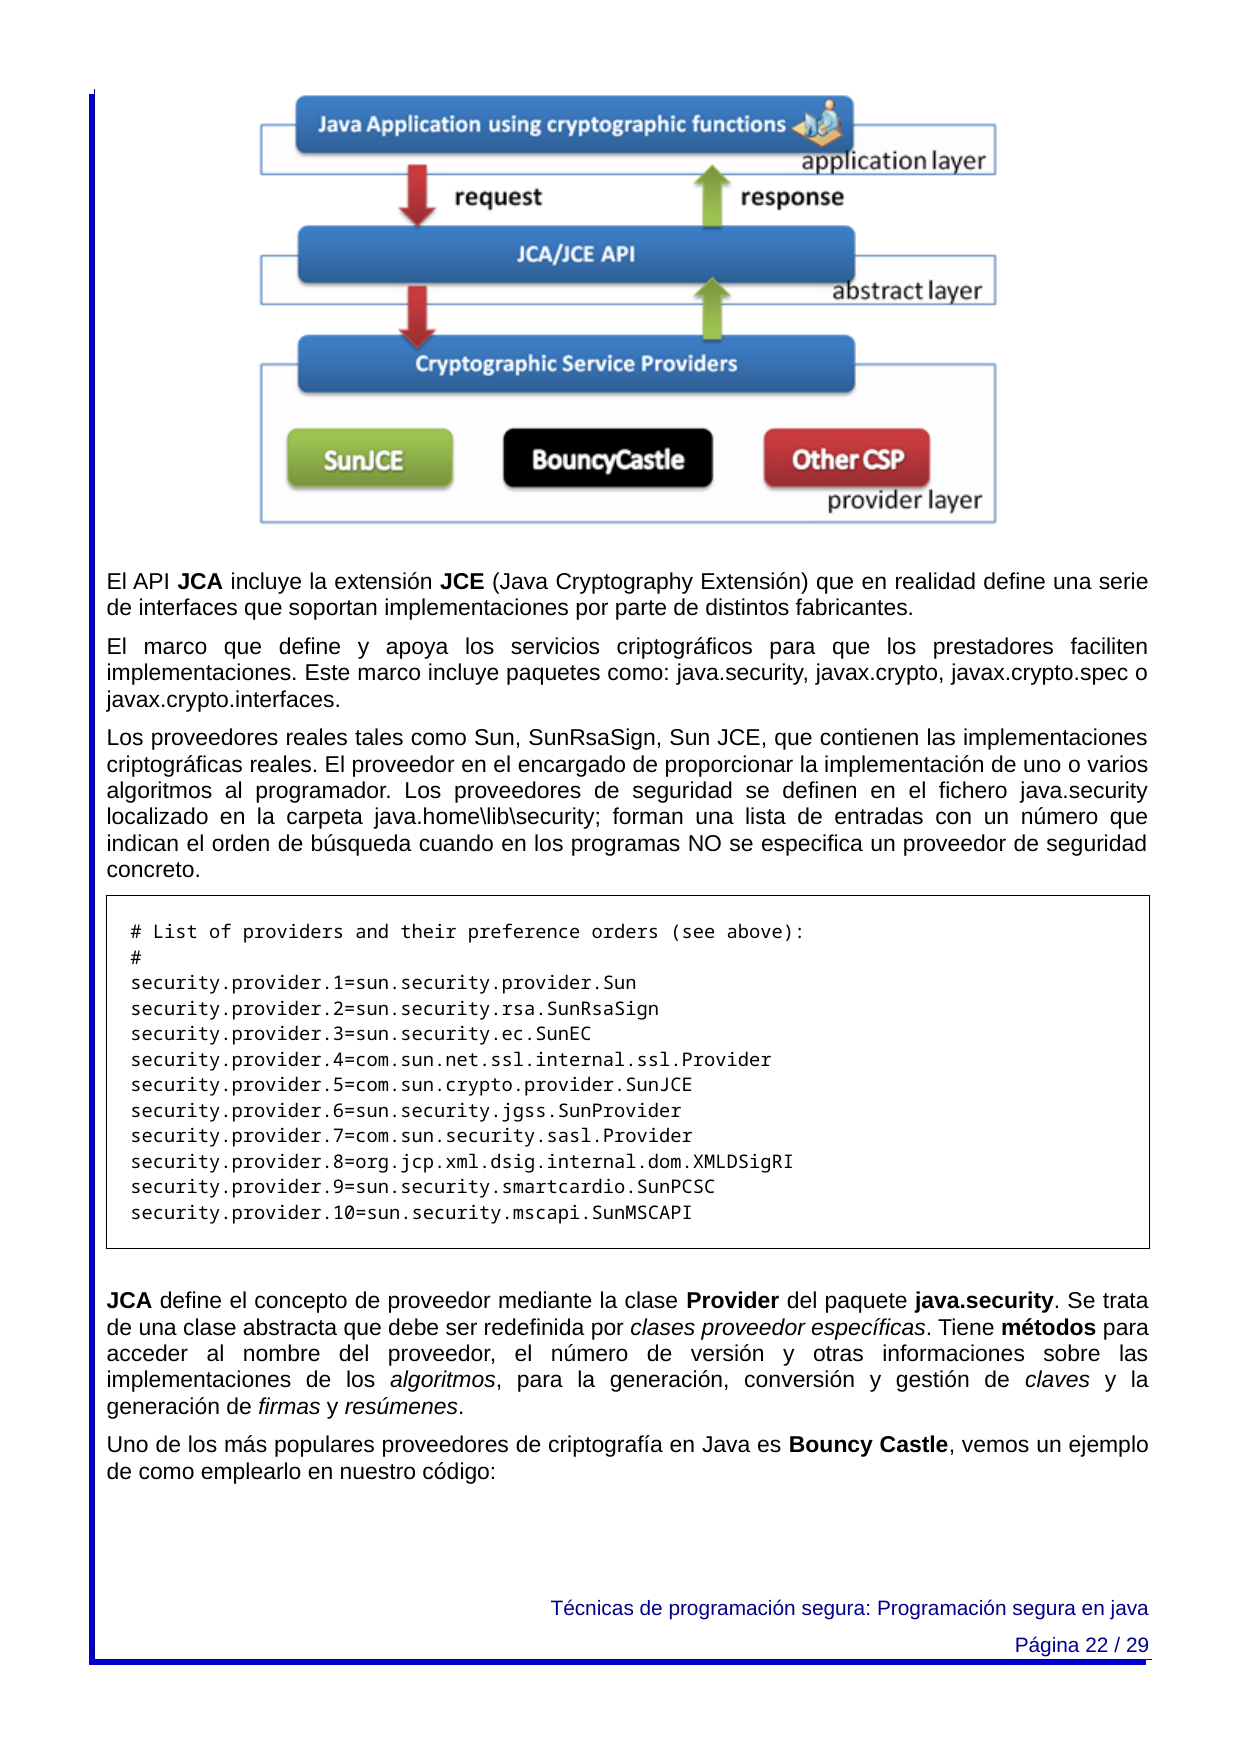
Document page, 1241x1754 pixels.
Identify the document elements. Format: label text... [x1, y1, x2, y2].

text # [107, 920, 1149, 946]
text El marco que define y apoya los servicios criptográficos para que los prestadores faciliten implementaciones. Este marco incluye paquetes como: java.security, javax.crypto, javax.crypto.spec o javax.crypto.interfaces. [106, 633, 1149, 712]
text security.provider.2=sun.security.rsa.SunRsaSign [107, 971, 1149, 997]
picture [252, 91, 1003, 529]
text security.provider.4=com.sun.net.ssl.internal.ssl.Provider [107, 1022, 1149, 1048]
text Uno de los más populares proveedores de criptografía en Java es Bouncy Castle, vemos un ejemplo de como emplearlo en nuestro código: [106, 1431, 1149, 1484]
text security.provider.1=sun.security.provider.Sun [107, 946, 1149, 971]
text JCA define el concepto de proveedor mediante la clase Provider del paquete java.security. Se trata de una clase abstracta que debe ser redefinida por clases proveedor específicas. Tiene métodos para acceder al nombre del proveedor, el número de versión y otras informaciones sobre las implementaciones de los algoritmos, para la generación, conversión y gestión de claves y la generación de firmas y resúmenes. [106, 1287, 1149, 1419]
text security.provider.8=org.jcp.xml.dsig.internal.dom.XMLDSigRI [107, 1124, 1149, 1150]
text security.provider.5=com.sun.crypto.provider.SunJCE [107, 1048, 1149, 1073]
text El API JCA incluye la extensión JCE (Java Cryptography Extensión) que en realidad define una serie de interfaces que soportan implementaciones por parte de distintos fabricantes. [106, 568, 1149, 620]
text Los proveedores reales tales como Sun, SunRsaSign, Sun JCE, que contienen las implementaciones criptográficas reales. El proveedor en el encargado de proporcionar la implementación de uno o varios algoritmos al programador. Los proveedores de seguridad se definen en el fichero java.security localizado en la carpeta java.home\lib\security; forman una lista de entradas con un número que indican el orden de búsqueda cuando en los programas NO se especifica un proveedor de seguridad concreto. [106, 724, 1149, 882]
text # List of providers and their preference orders (see above): [107, 896, 1149, 920]
text security.provider.7=com.sun.security.sasl.Provider [107, 1099, 1149, 1124]
text security.provider.3=sun.security.ec.SunEC [107, 997, 1149, 1022]
text security.provider.6=sun.security.jgss.SunProvider [107, 1073, 1149, 1099]
text security.provider.9=sun.security.smartcardio.SunPCSC [107, 1150, 1149, 1176]
text security.provider.10=sun.security.mscapi.SunMSCAPI [107, 1176, 1149, 1248]
